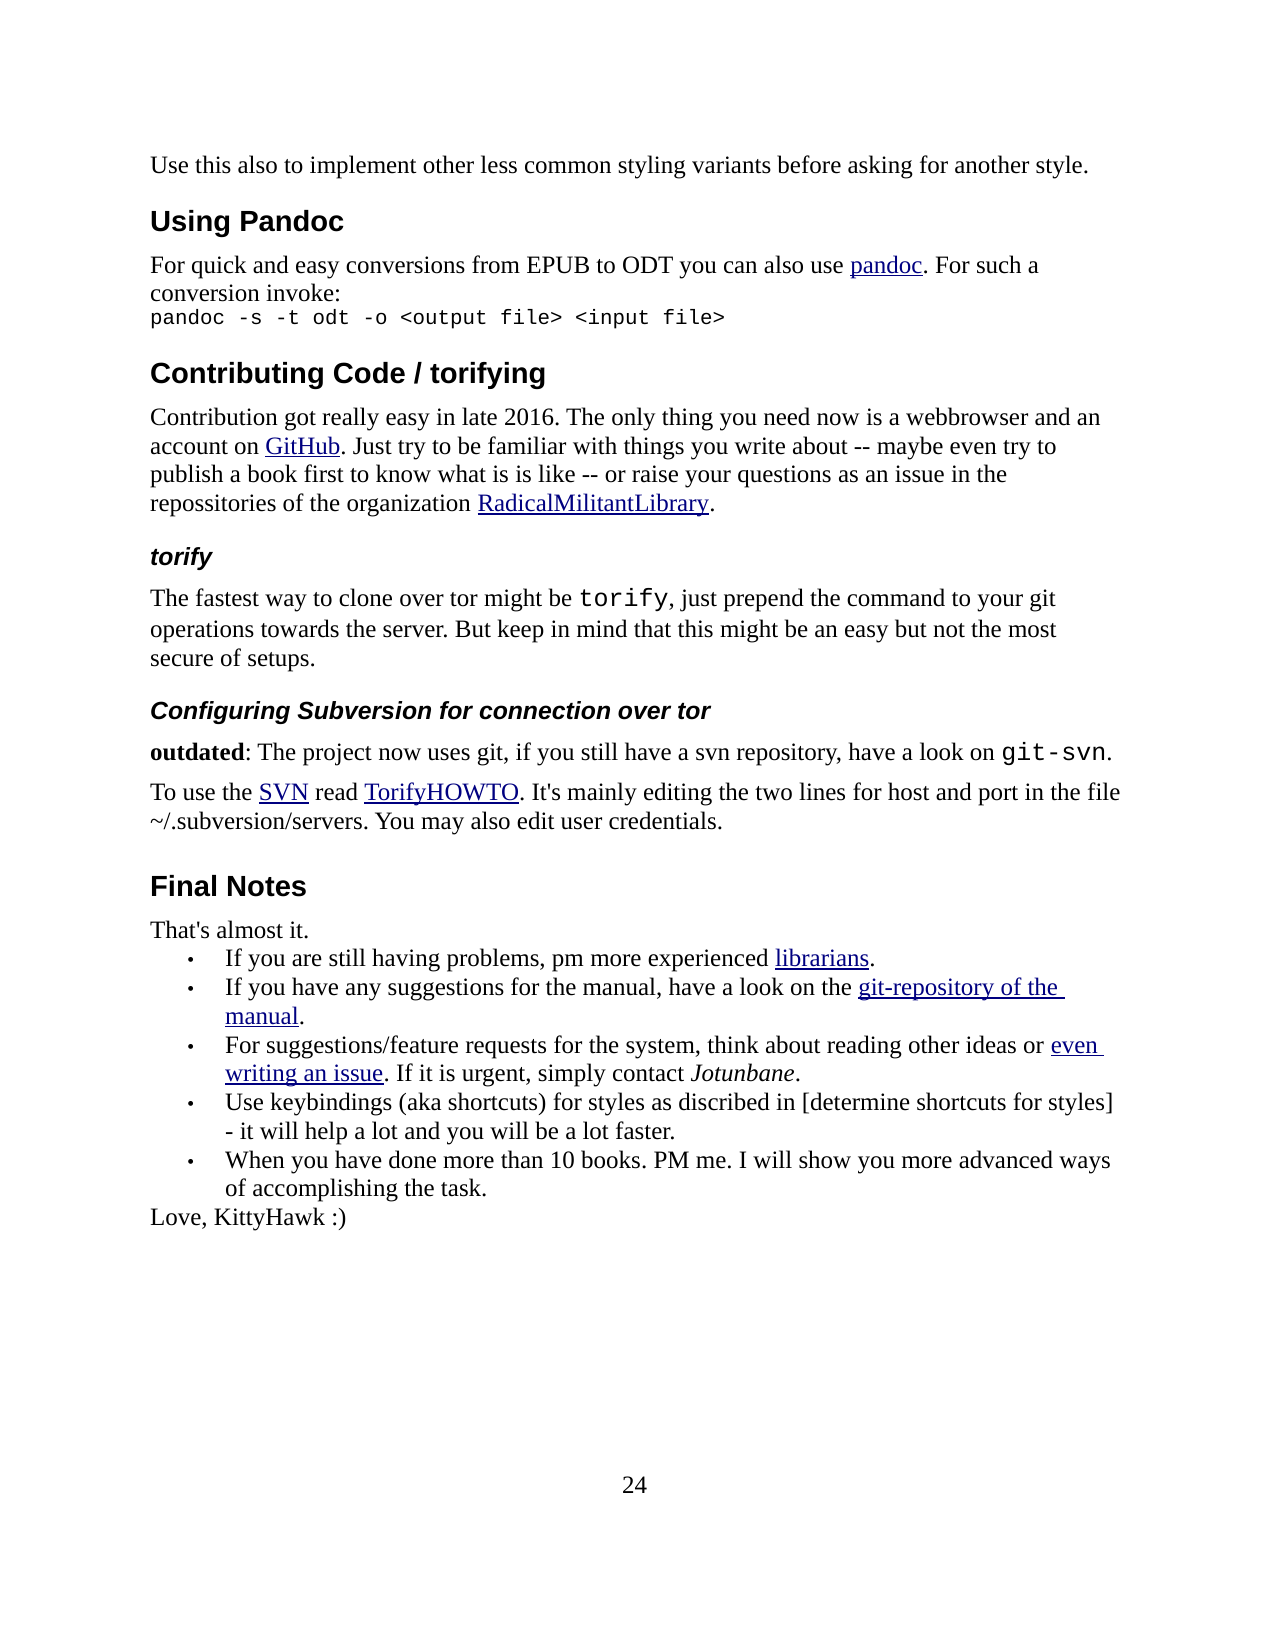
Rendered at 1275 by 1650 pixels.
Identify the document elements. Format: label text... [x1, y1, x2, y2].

text The fastest way to clone over tor might be torify, just prepend the command to your git operations towards the server. But keep in mind that this might be an easy but not the most secure of setups. [150, 583, 1125, 671]
subtitle Using Pandoc [150, 204, 1125, 237]
text For quick and easy conversions from EPUB to ODT you can also use pandoc. For such a conversion invoke: [150, 250, 1125, 307]
list If you are still having problems, pm more experienced librarians. [187, 943, 1125, 972]
subtitle torify [150, 542, 1125, 571]
text pandoc -s -t odt -o <output file> <input file> [150, 307, 1125, 331]
list When you have done more than 10 books. PM me. I will show you more advanced ways of accomplishing the task. [187, 1145, 1125, 1202]
text Contribution got really easy in late 2016. The only thing you need now is a webbrowser and an account on GitHub. Just try to be familiar with things you write about -- maybe even try to publish a book first to know what is is like -- or raise your questions as an issue in the repossitories of the organization RadicalMilitantLibrary. [150, 402, 1125, 517]
list For suggestions/feature requests for the system, think about reading other ideas or even writing an issue. If it is urgent, simply contact Jotunbane. [187, 1030, 1125, 1087]
text Love, KittyHawk :) [150, 1202, 1125, 1231]
subtitle Contributing Code / torifying [150, 356, 1125, 389]
text That's almost it. [150, 915, 1125, 943]
text Use this also to implement other less common styling variants before asking for another style. [150, 150, 1125, 179]
subtitle Configuring Subversion for connection over tor [150, 696, 1125, 725]
list Use keybindings (aka shortcuts) for styles as discribed in [determine shortcuts for styles] - it will help a lot and you will be a lot faster. [187, 1087, 1125, 1145]
subtitle Final Notes [150, 869, 1125, 902]
text To use the SVN read TorifyHOWTO. It's mainly editing the two lines for host and port in the file ~/.subversion/servers. You may also edit user credentials. [150, 777, 1125, 835]
text outdated: The project now uses git, if you still have a svn repository, have a look on git-svn. [150, 737, 1125, 768]
list If you have any suggestions for the manual, have a look on the git-repository of the manual. [187, 972, 1125, 1030]
